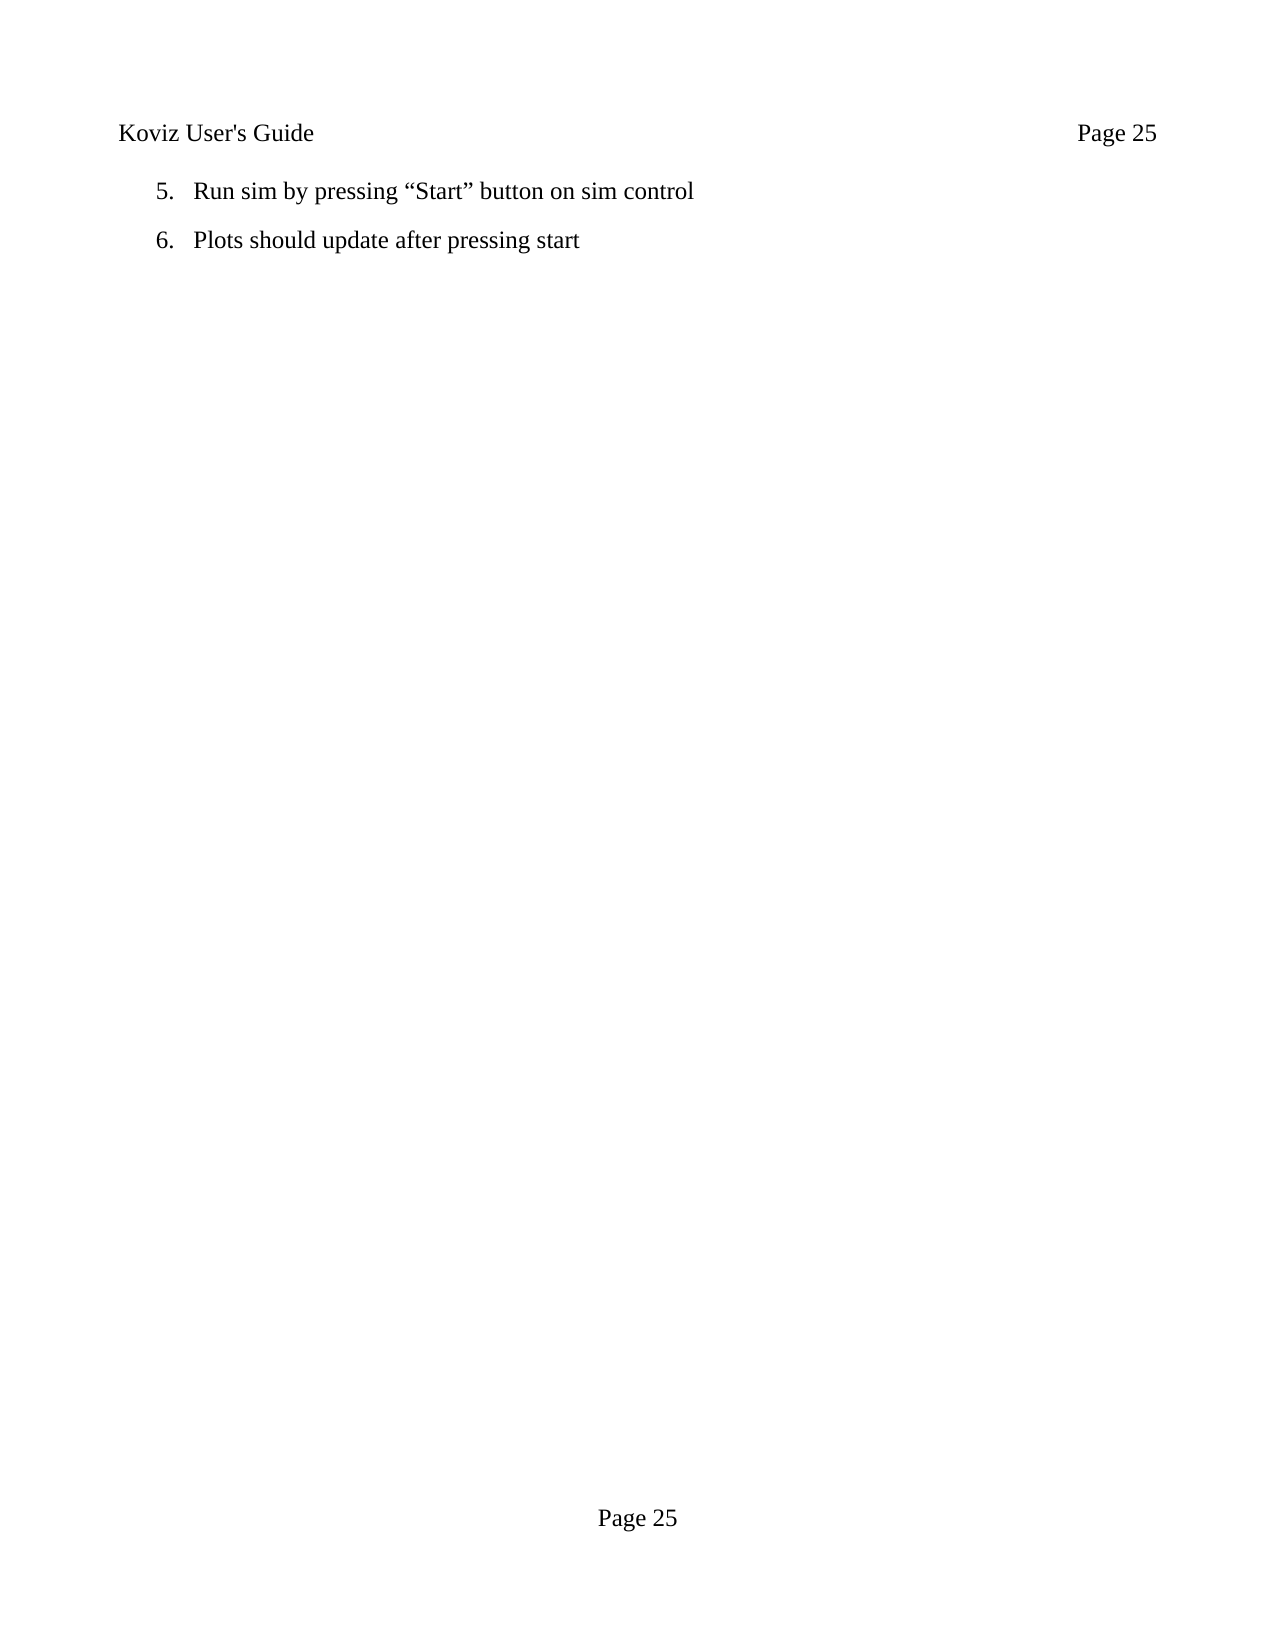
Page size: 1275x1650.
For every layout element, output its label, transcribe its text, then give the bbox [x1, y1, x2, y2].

list Run sim by pressing “Start” button on sim control [156, 176, 1157, 205]
list Plots should update after pressing start [156, 225, 1157, 254]
